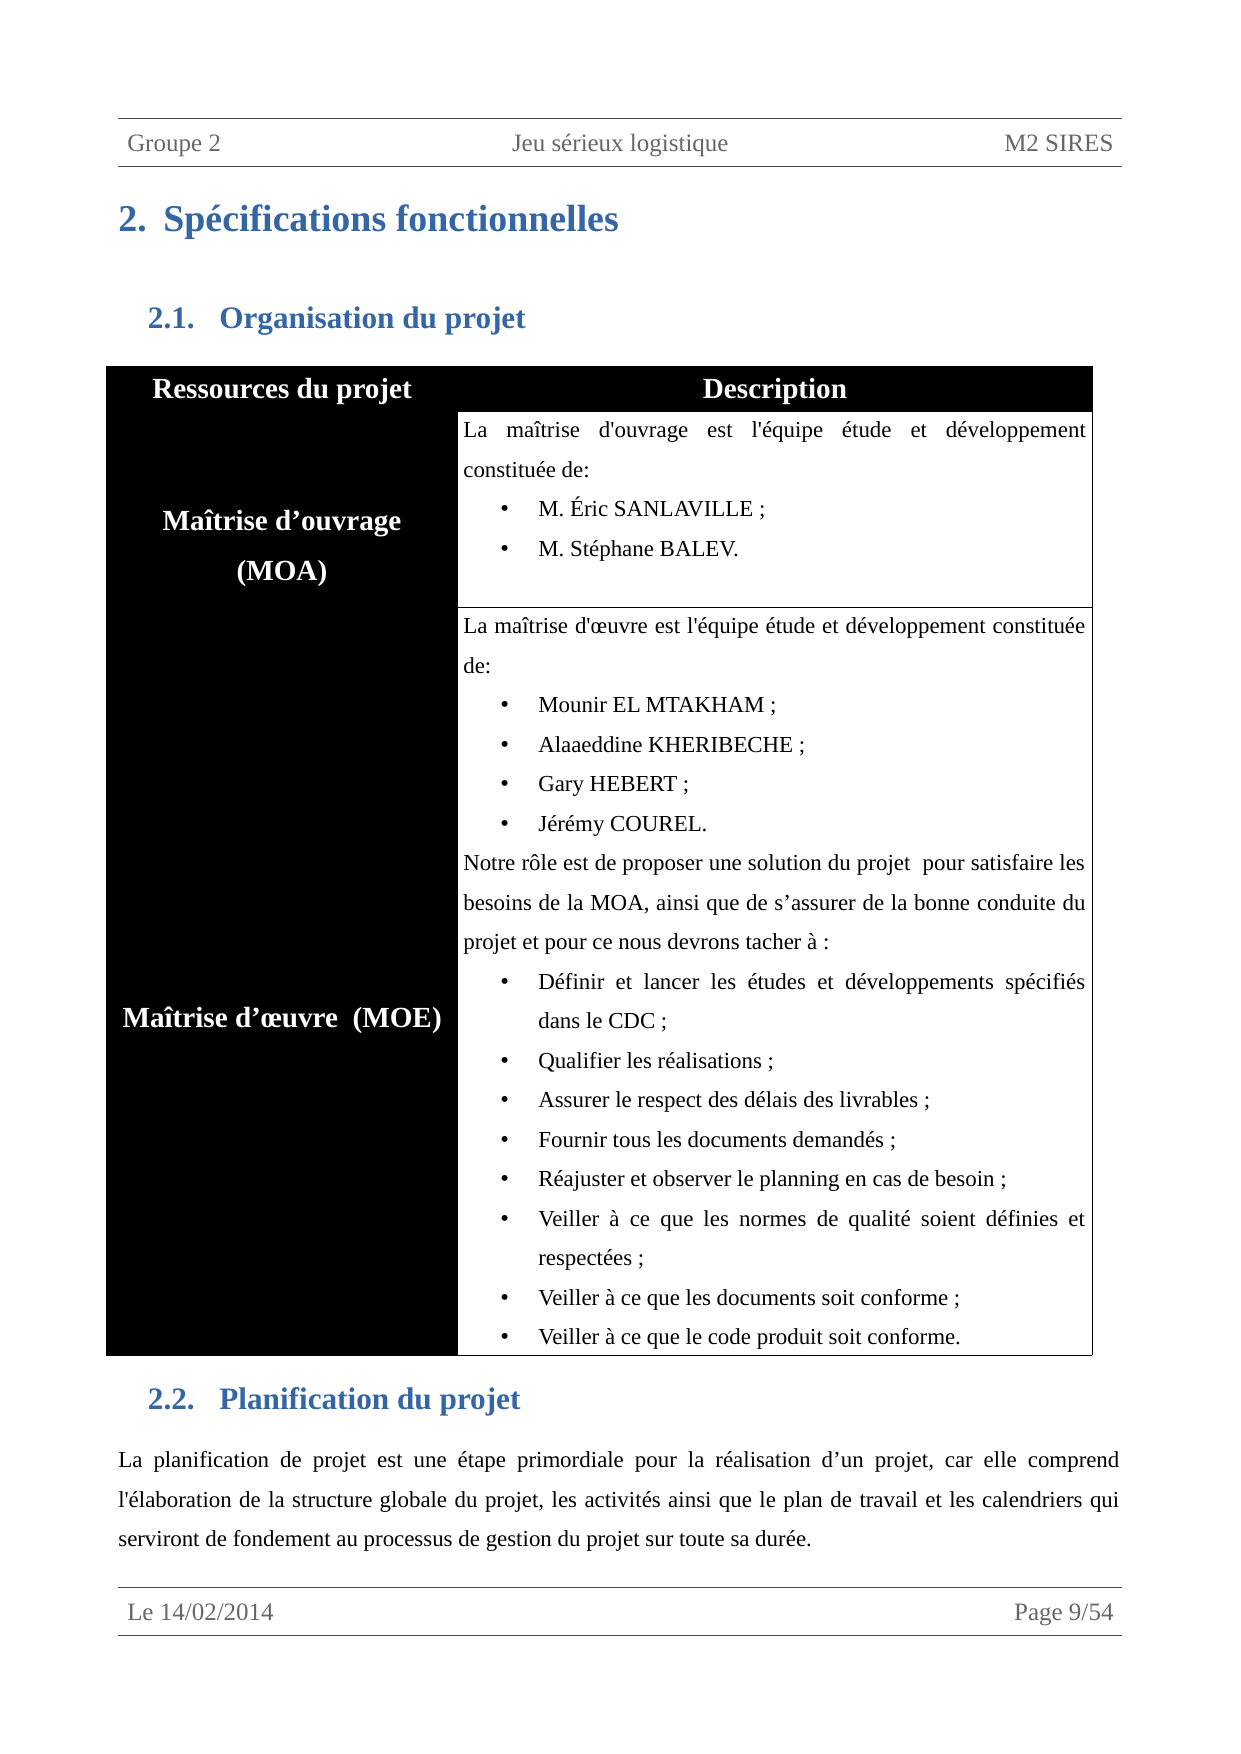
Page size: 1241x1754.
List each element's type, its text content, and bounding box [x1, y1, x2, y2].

table_header Ressources du projet [107, 367, 457, 411]
text La planification de projet est une étape primordiale pour la réalisation d’un projet, car elle comprend l'élaboration de la structure globale du projet, les activités ainsi que le plan de travail et les calendriers qui serviront de fondement au processus de gestion du projet sur toute sa durée. [118, 1447, 1122, 1552]
subtitle Spécifications fonctionnelles [118, 196, 1122, 240]
table_cell La maîtrise d'ouvrage est l'équipe étude et développement constituée de: M. Éric SANLAVILLE ; M. Stéphane BALEV. [458, 412, 1092, 607]
table_cell La maîtrise d'œuvre est l'équipe étude et développement constituée de: Mounir EL MTAKHAM ; Alaaeddine KHERIBECHE ; Gary HEBERT ; Jérémy COUREL. Notre rôle est de proposer une solution du projet pour satisfaire les besoins de la MOA, ainsi que de s’assurer de la bonne conduite du projet et pour ce nous devrons tacher à : Définir et lancer les études et développements spécifiés dans le CDC ; Qualifier les réalisations ; Assurer le respect des délais des livrables ; Fournir tous les documents demandés ; Réajuster et observer le planning en cas de besoin ; Veiller à ce que les normes de qualité soient définies et respectées ; Veiller à ce que les documents soit conforme ; Veiller à ce que le code produit soit conforme. [458, 608, 1092, 1355]
table_header Description [458, 367, 1092, 411]
subtitle Organisation du projet [145, 299, 1122, 335]
table_cell Maîtrise d’ouvrage (MOA) [107, 412, 457, 607]
table_cell Maîtrise d’œuvre (MOE) [107, 608, 457, 1355]
subtitle Planification du projet [145, 1380, 1122, 1416]
